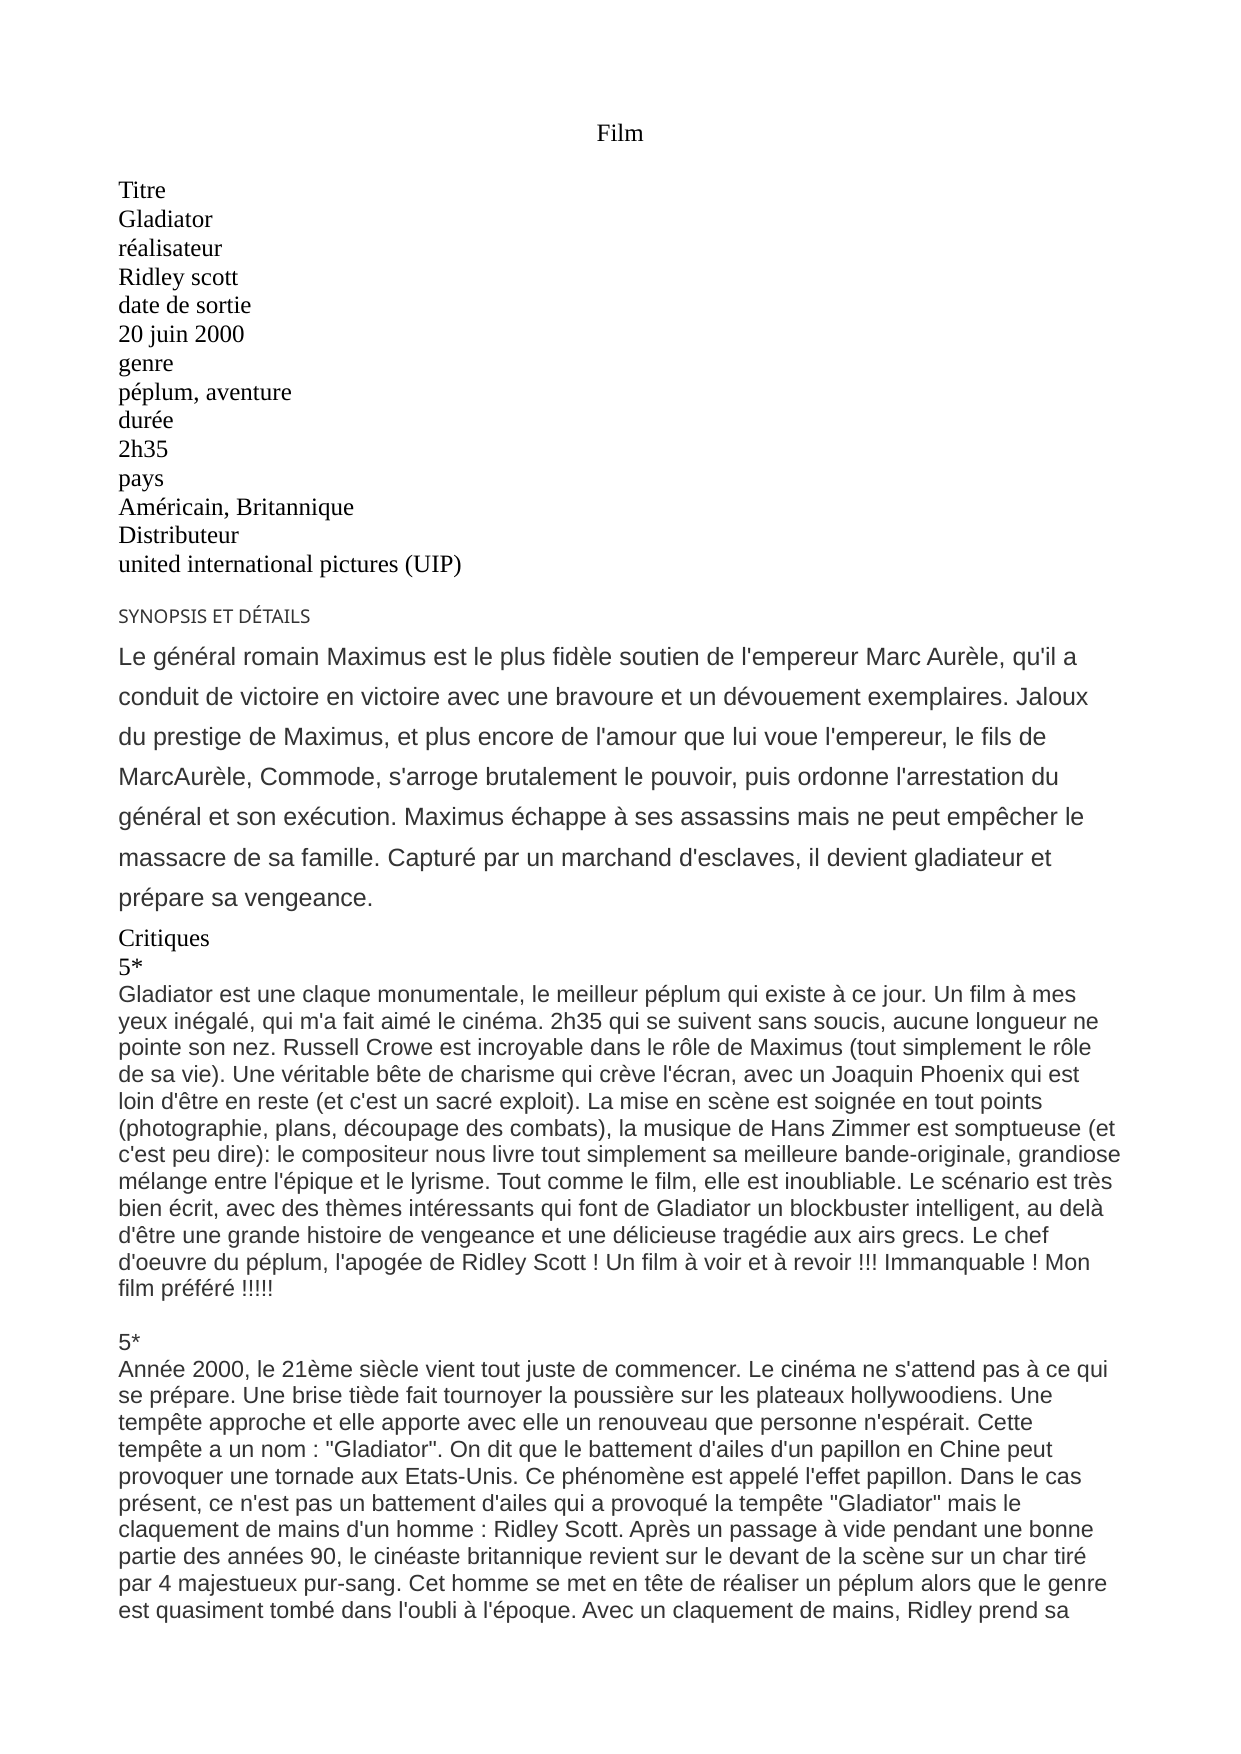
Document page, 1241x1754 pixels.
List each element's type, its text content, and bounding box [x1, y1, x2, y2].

subtitle SYNOPSIS ET DÉTAILS [118, 603, 1122, 629]
text Gladiator est une claque monumentale, le meilleur péplum qui existe à ce jour. Un film à mes yeux inégalé, qui m'a fait aimé le cinéma. 2h35 qui se suivent sans soucis, aucune longueur ne pointe son nez. Russell Crowe est incroyable dans le rôle de Maximus (tout simplement le rôle de sa vie). Une véritable bête de charisme qui crève l'écran, avec un Joaquin Phoenix qui est loin d'être en reste (et c'est un sacré exploit). La mise en scène est soignée en tout points (photographie, plans, découpage des combats), la musique de Hans Zimmer est somptueuse (et c'est peu dire): le compositeur nous livre tout simplement sa meilleure bande-originale, grandiose mélange entre l'épique et le lyrisme. Tout comme le film, elle est inoubliable. Le scénario est très bien écrit, avec des thèmes intéressants qui font de Gladiator un blockbuster intelligent, au delà d'être une grande histoire de vengeance et une délicieuse tragédie aux airs grecs. Le chef d'oeuvre du péplum, l'apogée de Ridley Scott ! Un film à voir et à revoir !!! Immanquable ! Mon film préféré !!!!! [118, 980, 1122, 1302]
text pays [118, 463, 1122, 492]
text 5* [118, 1328, 1122, 1355]
text durée [118, 406, 1122, 434]
text Année 2000, le 21ème siècle vient tout juste de commencer. Le cinéma ne s'attend pas à ce qui se prépare. Une brise tiède fait tournoyer la poussière sur les plateaux hollywoodiens. Une tempête approche et elle apporte avec elle un renouveau que personne n'espérait. Cette tempête a un nom : "Gladiator". On dit que le battement d'ailes d'un papillon en Chine peut provoquer une tornade aux Etats-Unis. Ce phénomène est appelé l'effet papillon. Dans le cas présent, ce n'est pas un battement d'ailes qui a provoqué la tempête "Gladiator" mais le claquement de mains d'un homme : Ridley Scott. Après un passage à vide pendant une bonne partie des années 90, le cinéaste britannique revient sur le devant de la scène sur un char tiré par 4 majestueux pur-sang. Cet homme se met en tête de réaliser un péplum alors que le genre est quasiment tombé dans l'oubli à l'époque. Avec un claquement de mains, Ridley prend sa [118, 1355, 1122, 1623]
text réalisateur [118, 233, 1122, 262]
text Ridley scott [118, 262, 1122, 291]
text Gladiator [118, 204, 1122, 233]
text united international pictures (UIP) [118, 549, 1122, 578]
text Titre [118, 176, 1122, 204]
text 20 juin 2000 [118, 319, 1122, 348]
text Le général romain Maximus est le plus fidèle soutien de l'empereur Marc Aurèle, qu'il a conduit de victoire en victoire avec une bravoure et un dévouement exemplaires. Jaloux du prestige de Maximus, et plus encore de l'amour que lui voue l'empereur, le fils de MarcAurèle, Commode, s'arroge brutalement le pouvoir, puis ordonne l'arrestation du général et son exécution. Maximus échappe à ses assassins mais ne peut empêcher le massacre de sa famille. Capturé par un marchand d'esclaves, il devient gladiateur et prépare sa vengeance. [118, 641, 1122, 911]
text Distributeur [118, 521, 1122, 549]
text Américain, Britannique [118, 492, 1122, 521]
text genre [118, 348, 1122, 377]
text date de sortie [118, 291, 1122, 319]
text péplum, aventure [118, 377, 1122, 406]
text Film [118, 118, 1122, 147]
text 2h35 [118, 434, 1122, 463]
text Critiques [118, 923, 1122, 952]
text 5* [118, 952, 1122, 980]
